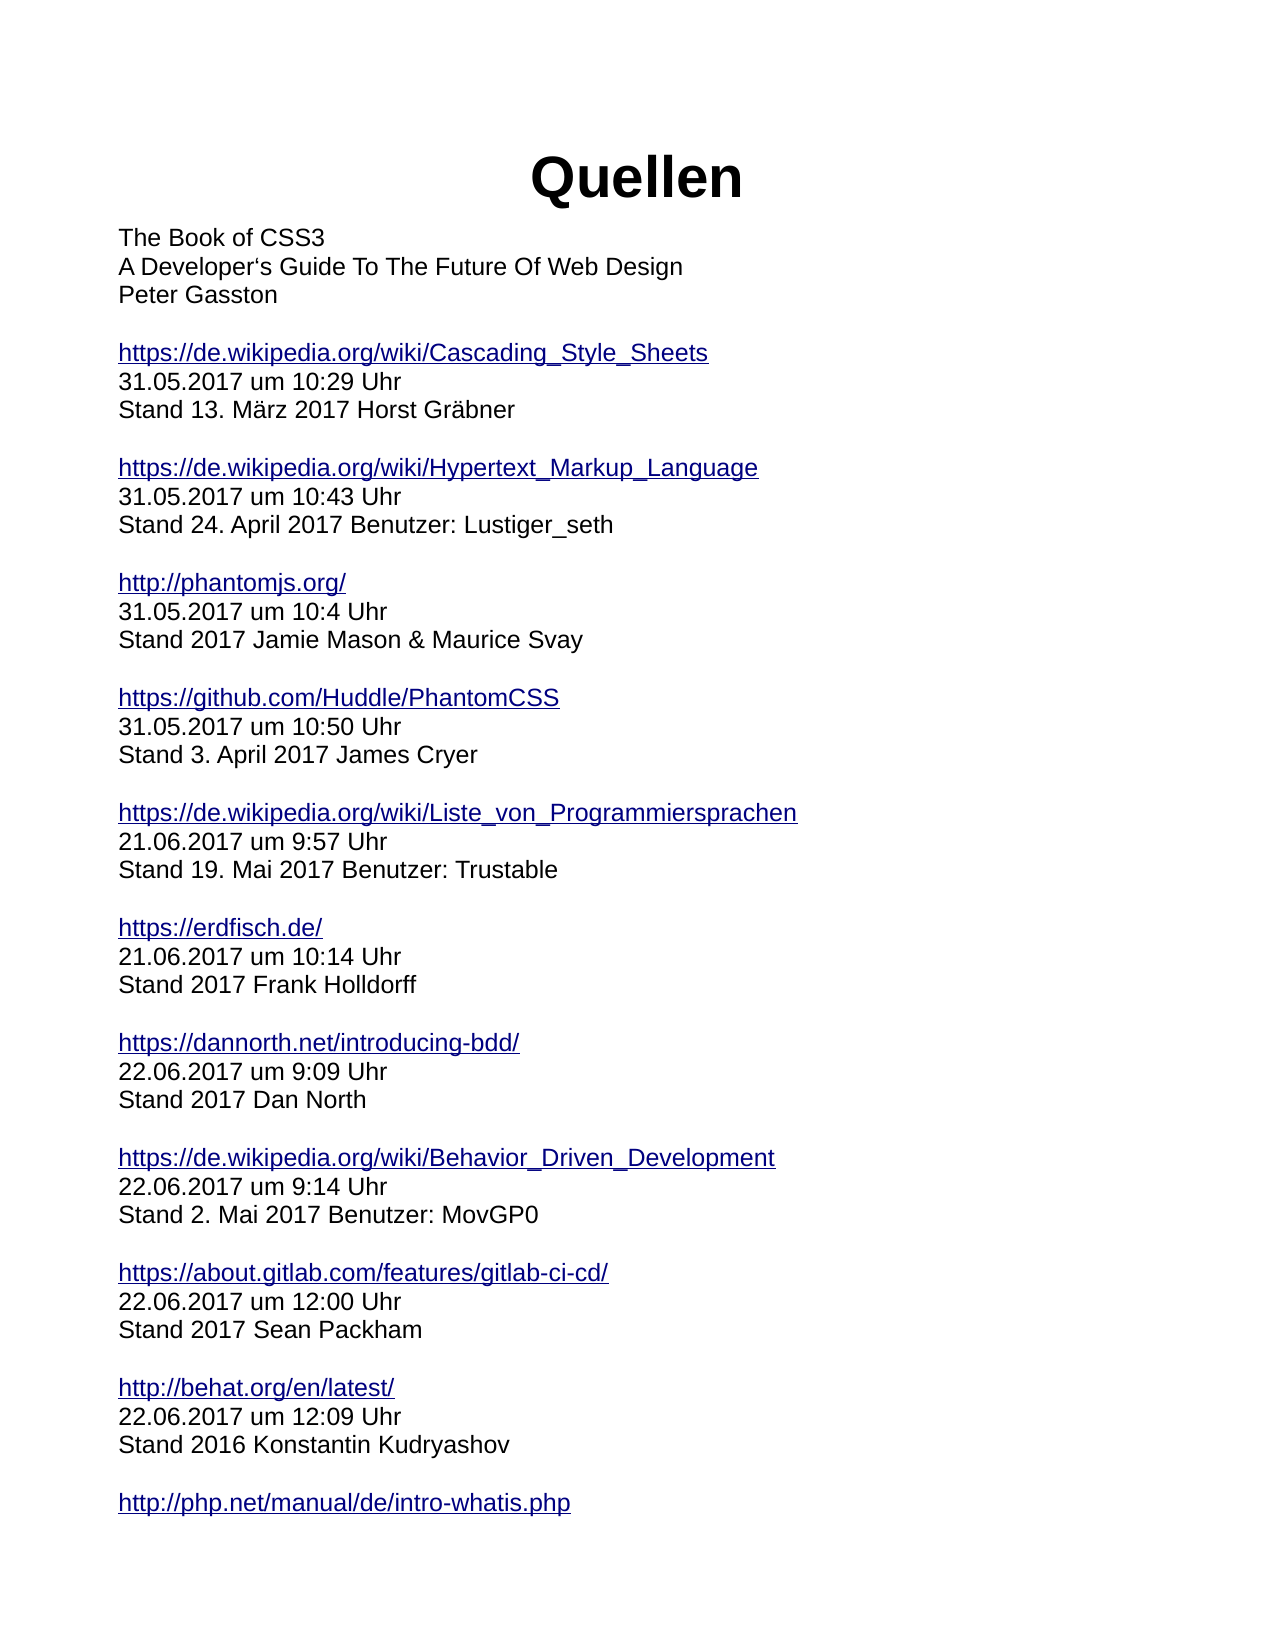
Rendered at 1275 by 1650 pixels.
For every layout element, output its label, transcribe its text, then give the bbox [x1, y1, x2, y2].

text Stand 24. April 2017 Benutzer: Lustiger_seth [118, 510, 1157, 539]
text 22.06.2017 um 9:14 Uhr [118, 1171, 1157, 1200]
text 21.06.2017 um 10:14 Uhr [118, 941, 1157, 970]
text https://de.wikipedia.org/wiki/Behavior_Driven_Development [118, 1143, 1157, 1171]
text Stand 2. Mai 2017 Benutzer: MovGP0 [118, 1200, 1157, 1229]
text 21.06.2017 um 9:57 Uhr [118, 826, 1157, 855]
text Peter Gasston [118, 280, 1157, 309]
text Stand 2017 Jamie Mason & Maurice Svay [118, 625, 1157, 654]
text https://github.com/Huddle/PhantomCSS [118, 683, 1157, 711]
text Stand 2017 Dan North [118, 1085, 1157, 1114]
text http://phantomjs.org/ [118, 568, 1157, 596]
text 31.05.2017 um 10:4 Uhr [118, 596, 1157, 625]
text 31.05.2017 um 10:50 Uhr [118, 711, 1157, 740]
text Stand 2017 Frank Holldorff [118, 970, 1157, 999]
text https://de.wikipedia.org/wiki/Liste_von_Programmiersprachen [118, 798, 1157, 826]
text The Book of CSS3 A Developer‘s Guide To The Future Of Web Design [118, 223, 1157, 280]
text 22.06.2017 um 12:00 Uhr [118, 1286, 1157, 1315]
text http://behat.org/en/latest/ [118, 1373, 1157, 1401]
text https://de.wikipedia.org/wiki/Hypertext_Markup_Language [118, 453, 1157, 481]
text https://de.wikipedia.org/wiki/Cascading_Style_Sheets 31.05.2017 um 10:29 Uhr Stand 13. März 2017 Horst Gräbner [118, 338, 1157, 424]
text 22.06.2017 um 9:09 Uhr [118, 1056, 1157, 1085]
text 31.05.2017 um 10:43 Uhr [118, 481, 1157, 510]
text https://dannorth.net/introducing-bdd/ [118, 1028, 1157, 1056]
text https://erdfisch.de/ [118, 913, 1157, 941]
text 22.06.2017 um 12:09 Uhr [118, 1401, 1157, 1430]
text Stand 2017 Sean Packham [118, 1315, 1157, 1344]
text Stand 2016 Konstantin Kudryashov [118, 1430, 1157, 1459]
title Quellen [118, 143, 1157, 210]
text Stand 3. April 2017 James Cryer [118, 740, 1157, 769]
text Stand 19. Mai 2017 Benutzer: Trustable [118, 855, 1157, 884]
text http://php.net/manual/de/intro-whatis.php [118, 1488, 1157, 1516]
text https://about.gitlab.com/features/gitlab-ci-cd/ [118, 1258, 1157, 1286]
